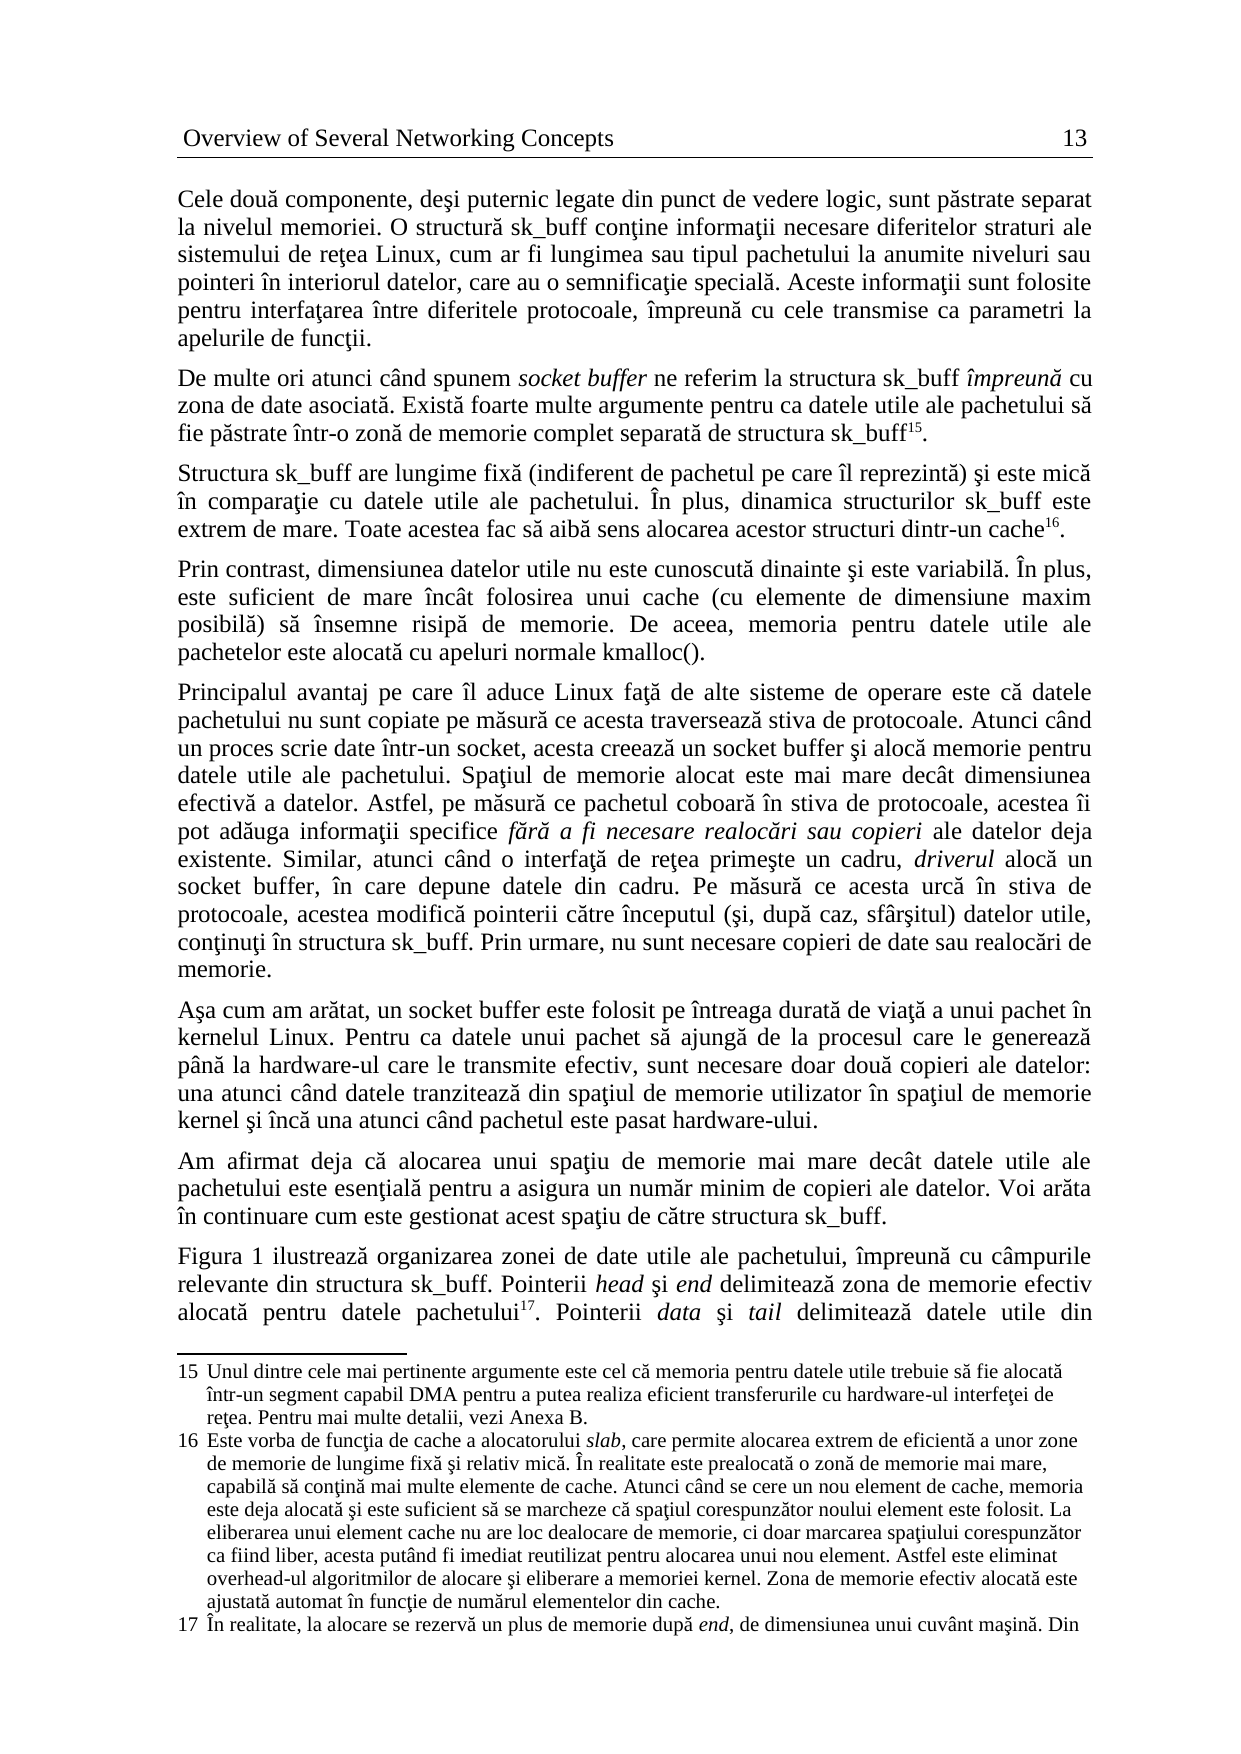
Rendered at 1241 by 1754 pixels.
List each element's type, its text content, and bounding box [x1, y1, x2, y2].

text Prin contrast, dimensiunea datelor utile nu este cunoscută dinainte şi este variabilă. În plus, este suficient de mare încât folosirea unui cache (cu elemente de dimensiune maxim posibilă) să însemne risipă de memorie. De aceea, memoria pentru datele utile ale pachetelor este alocată cu apeluri normale kmalloc(). [177, 555, 1093, 666]
text Aşa cum am arătat, un socket buffer este folosit pe întreaga durată de viaţă a unui pachet în kernelul Linux. Pentru ca datele unui pachet să ajungă de la procesul care le generează până la hardware‑ul care le transmite efectiv, sunt necesare doar două copieri ale datelor: una atunci când datele tranzitează din spaţiul de memorie utilizator în spaţiul de memorie kernel şi încă una atunci când pachetul este pasat hardware‑ului. [177, 996, 1093, 1134]
text Cele două componente, deşi puternic legate din punct de vedere logic, sunt păstrate separat la nivelul memoriei. O structură sk_buff conţine informaţii necesare diferitelor straturi ale sistemului de reţea Linux, cum ar fi lungimea sau tipul pachetului la anumite niveluri sau pointeri în interiorul datelor, care au o semnificaţie specială. Aceste informaţii sunt folosite pentru interfaţarea între diferitele protocoale, împreună cu cele transmise ca parametri la apelurile de funcţii. [177, 185, 1093, 351]
text Am afirmat deja că alocarea unui spaţiu de memorie mai mare decât datele utile ale pachetului este esenţială pentru a asigura un număr minim de copieri ale datelor. Voi arăta în continuare cum este gestionat acest spaţiu de către structura sk_buff. [177, 1147, 1093, 1230]
text Principalul avantaj pe care îl aduce Linux faţă de alte sisteme de operare este că datele pachetului nu sunt copiate pe măsură ce acesta traversează stiva de protocoale. Atunci când un proces scrie date într‑un socket, acesta creează un socket buffer şi alocă memorie pentru datele utile ale pachetului. Spaţiul de memorie alocat este mai mare decât dimensiunea efectivă a datelor. Astfel, pe măsură ce pachetul coboară în stiva de protocoale, acestea îi pot adăuga informaţii specifice fără a fi necesare realocări sau copieri ale datelor deja existente. Similar, atunci când o interfaţă de reţea primeşte un cadru, driverul alocă un socket buffer, în care depune datele din cadru. Pe măsură ce acesta urcă în stiva de protocoale, acestea modifică pointerii către începutul (şi, după caz, sfârşitul) datelor utile, conţinuţi în structura sk_buff. Prin urmare, nu sunt necesare copieri de date sau realocări de memorie. [177, 678, 1093, 983]
text De multe ori atunci când spunem socket buffer ne referim la structura sk_buff împreună cu zona de date asociată. Există foarte multe argumente pentru ca datele utile ale pachetului să fie păstrate într‑o zonă de memorie complet separată de structura sk_buff. [177, 364, 1093, 447]
text Unul dintre cele mai pertinente argumente este cel că memoria pentru datele utile trebuie să fie alocată într‑un segment capabil DMA pentru a putea realiza eficient transferurile cu hardware‑ul interfeţei de reţea. Pentru mai multe detalii, vezi Anexa B. [177, 1359, 1093, 1429]
text Este vorba de funcţia de cache a alocatorului slab, care permite alocarea extrem de eficientă a unor zone de memorie de lungime fixă şi relativ mică. În realitate este prealocată o zonă de memorie mai mare, capabilă să conţină mai multe elemente de cache. Atunci când se cere un nou element de cache, memoria este deja alocată şi este suficient să se marcheze că spaţiul corespunzător noului element este folosit. La eliberarea unui element cache nu are loc dealocare de memorie, ci doar marcarea spaţiului corespunzător ca fiind liber, acesta putând fi imediat reutilizat pentru alocarea unui nou element. Astfel este eliminat overhead‑ul algoritmilor de alocare şi eliberare a memoriei kernel. Zona de memorie efectiv alocată este ajustată automat în funcţie de numărul elementelor din cache. [177, 1429, 1093, 1613]
text Structura sk_buff are lungime fixă (indiferent de pachetul pe care îl reprezintă) şi este mică în comparaţie cu datele utile ale pachetului. În plus, dinamica structurilor sk_buff este extrem de mare. Toate acestea fac să aibă sens alocarea acestor structuri dintr‑un cache. [177, 459, 1093, 543]
text Figura 1 ilustrează organizarea zonei de date utile ale pachetului, împreună cu câmpurile relevante din structura sk_buff. Pointerii head şi end delimitează zona de memorie efectiv alocată pentru datele pachetului. Pointerii data şi tail delimitează datele utile din [177, 1242, 1093, 1326]
text În realitate, la alocare se rezervă un plus de memorie după end, de dimensiunea unui cuvânt maşină. Din [177, 1613, 1093, 1636]
